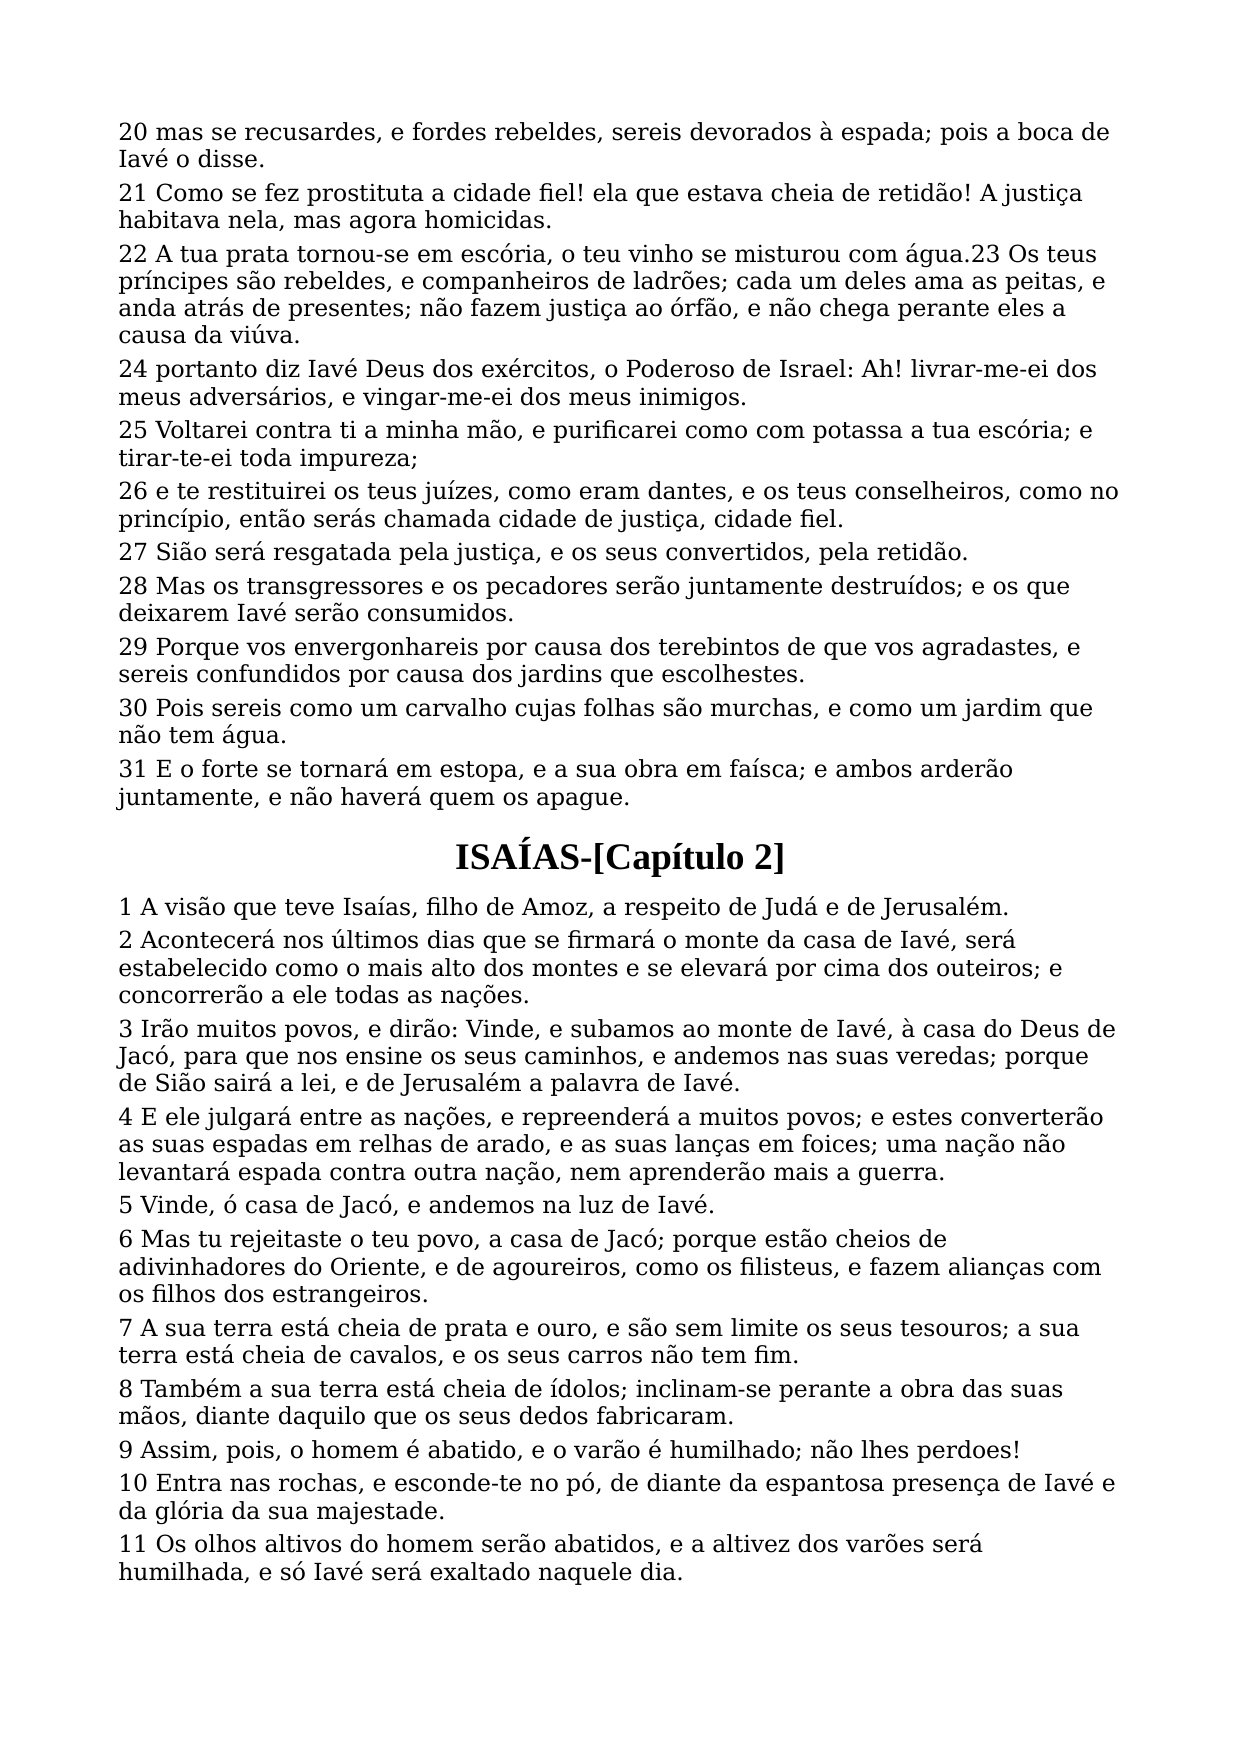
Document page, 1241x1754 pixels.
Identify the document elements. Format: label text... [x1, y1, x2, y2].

text 6 Mas tu rejeitaste o teu povo, a casa de Jacó; porque estão cheios de adivinhadores do Oriente, e de agoureiros, como os filisteus, e fazem alianças com os filhos dos estrangeiros. [118, 1226, 1122, 1308]
text 4 E ele julgará entre as nações, e repreenderá a muitos povos; e estes converterão as suas espadas em relhas de arado, e as suas lanças em foices; uma nação não levantará espada contra outra nação, nem aprenderão mais a guerra. [118, 1104, 1122, 1186]
text 2 Acontecerá nos últimos dias que se firmará o monte da casa de Iavé, será estabelecido como o mais alto dos montes e se elevará por cima dos outeiros; e concorrerão a ele todas as nações. [118, 927, 1122, 1009]
text 21 Como se fez prostituta a cidade fiel! ela que estava cheia de retidão! A justiça habitava nela, mas agora homicidas. [118, 179, 1122, 234]
text 1 A visão que teve Isaías, filho de Amoz, a respeito de Judá e de Jerusalém. [118, 893, 1122, 921]
text 20 mas se recusardes, e fordes rebeldes, sereis devorados à espada; pois a boca de Iavé o disse. [118, 118, 1122, 173]
text 8 Também a sua terra está cheia de ídolos; inclinam-se perante a obra das suas mãos, diante daquilo que os seus dedos fabricaram. [118, 1375, 1122, 1430]
text 11 Os olhos altivos do homem serão abatidos, e a altivez dos varões será humilhada, e só Iavé será exaltado naquele dia. [118, 1531, 1122, 1586]
text 5 Vinde, ó casa de Jacó, e andemos na luz de Iavé. [118, 1192, 1122, 1219]
text 7 A sua terra está cheia de prata e ouro, e são sem limite os seus tesouros; a sua terra está cheia de cavalos, e os seus carros não tem fim. [118, 1314, 1122, 1369]
text 22 A tua prata tornou-se em escória, o teu vinho se misturou com água.23 Os teus príncipes são rebeldes, e companheiros de ladrões; cada um deles ama as peitas, e anda atrás de presentes; não fazem justiça ao órfão, e não chega perante eles a causa da viúva. [118, 240, 1122, 349]
subtitle ISAÍAS-[Capítulo 2] [118, 834, 1122, 878]
text 28 Mas os transgressores e os pecadores serão juntamente destruídos; e os que deixarem Iavé serão consumidos. [118, 573, 1122, 627]
text 24 portanto diz Iavé Deus dos exércitos, o Poderoso de Israel: Ah! livrar-me-ei dos meus adversários, e vingar-me-ei dos meus inimigos. [118, 356, 1122, 410]
text 29 Porque vos envergonhareis por causa dos terebintos de que vos agradastes, e sereis confundidos por causa dos jardins que escolhestes. [118, 634, 1122, 688]
text 3 Irão muitos povos, e dirão: Vinde, e subamos ao monte de Iavé, à casa do Deus de Jacó, para que nos ensine os seus caminhos, e andemos nas suas veredas; porque de Sião sairá a lei, e de Jerusalém a palavra de Iavé. [118, 1015, 1122, 1097]
text 31 E o forte se tornará em estopa, e a sua obra em faísca; e ambos arderão juntamente, e não haverá quem os apague. [118, 756, 1122, 810]
text 25 Voltarei contra ti a minha mão, e purificarei como com potassa a tua escória; e tirar-te-ei toda impureza; [118, 417, 1122, 471]
text 30 Pois sereis como um carvalho cujas folhas são murchas, e como um jardim que não tem água. [118, 695, 1122, 749]
text 10 Entra nas rochas, e esconde-te no pó, de diante da espantosa presença de Iavé e da glória da sua majestade. [118, 1470, 1122, 1524]
text 27 Sião será resgatada pela justiça, e os seus convertidos, pela retidão. [118, 539, 1122, 566]
text 9 Assim, pois, o homem é abatido, e o varão é humilhado; não lhes perdoes! [118, 1436, 1122, 1463]
text 26 e te restituirei os teus juízes, como eram dantes, e os teus conselheiros, como no princípio, então serás chamada cidade de justiça, cidade fiel. [118, 478, 1122, 532]
